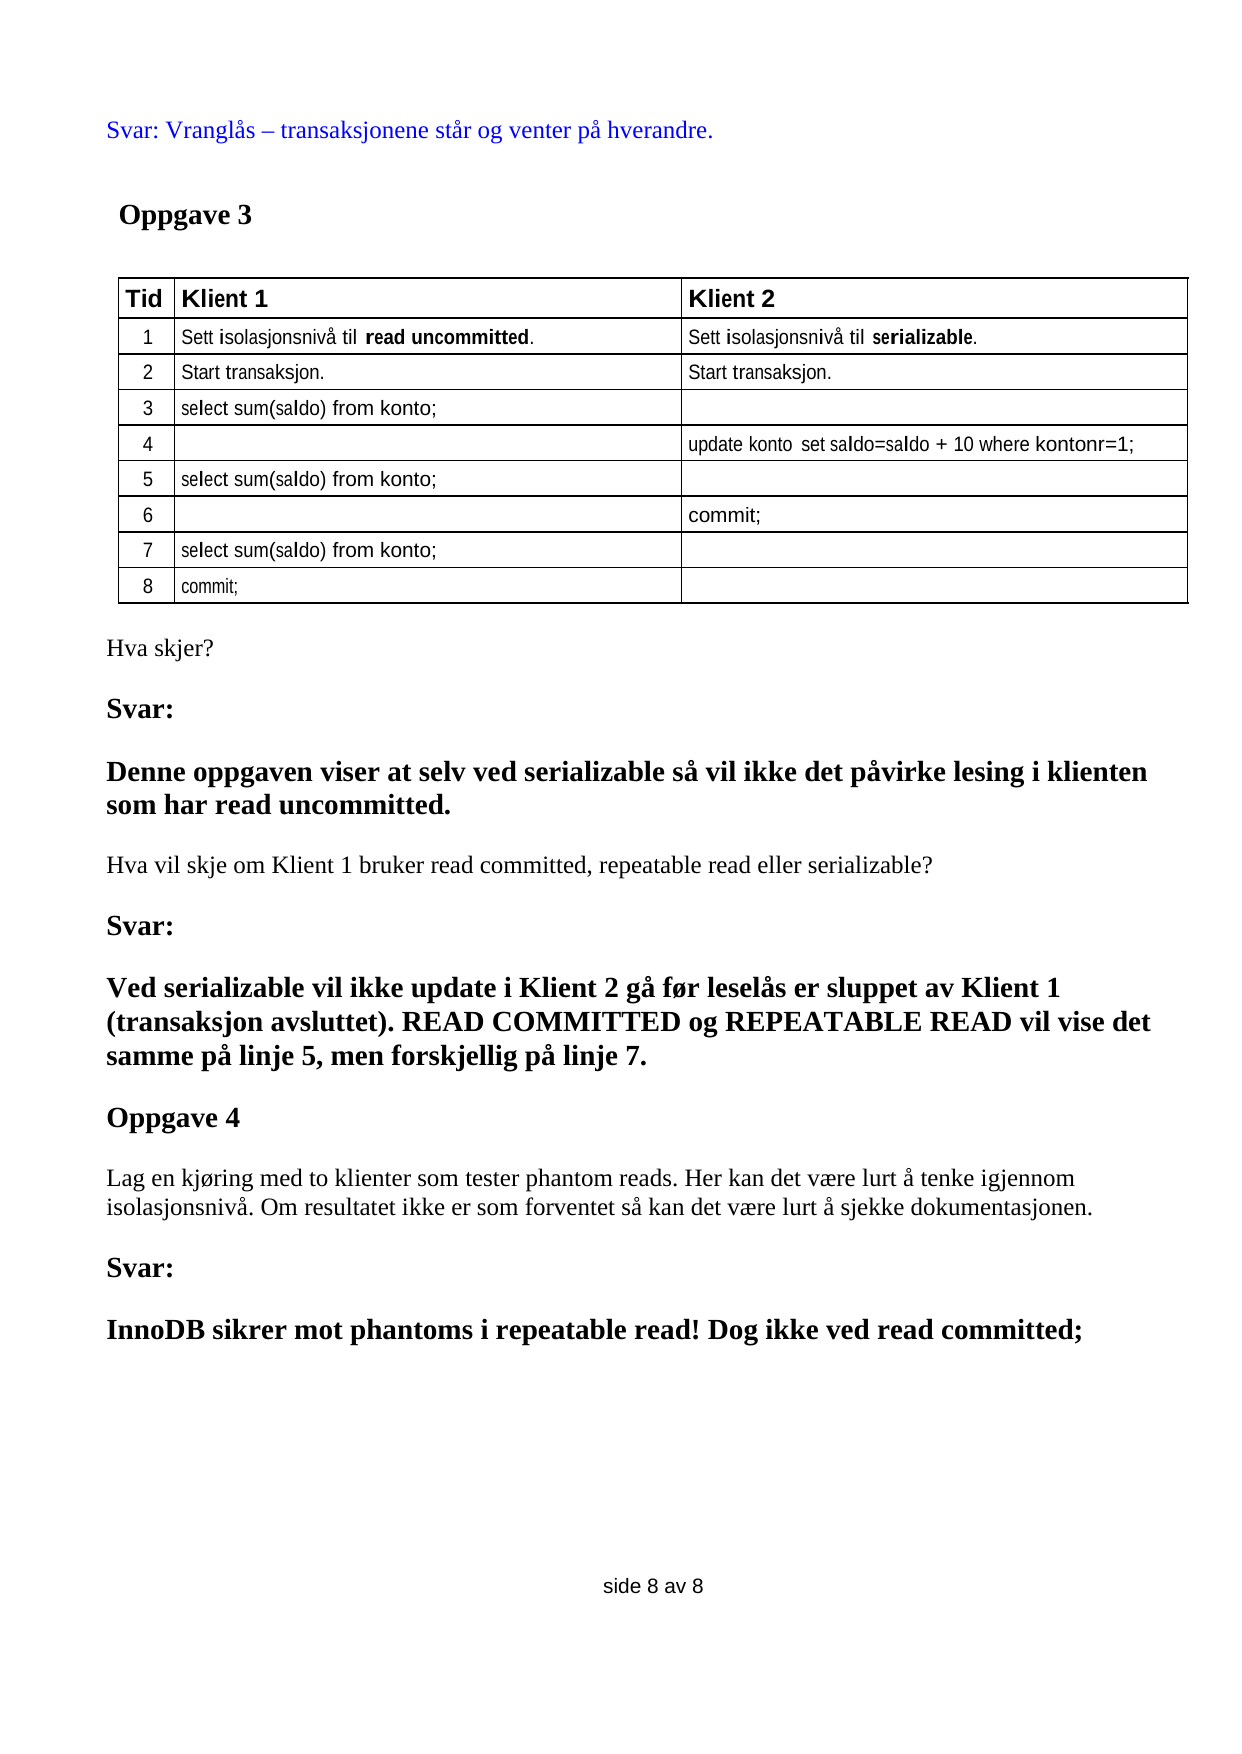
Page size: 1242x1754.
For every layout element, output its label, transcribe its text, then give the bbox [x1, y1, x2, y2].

table_header Klient 1 [175, 279, 681, 317]
table_cell 1 [119, 319, 174, 353]
text Svar: [106, 1250, 1200, 1283]
text Svar: [106, 908, 1200, 941]
table_cell 2 [119, 355, 174, 388]
table_cell select sum(saldo) from konto; [175, 533, 681, 567]
table_cell Start transaksjon. [175, 355, 681, 388]
table_cell [175, 426, 681, 460]
text Denne oppgaven viser at selv ved serializable så vil ikke det påvirke lesing i klienten som har read uncommitted. [106, 754, 1200, 821]
table_cell [682, 461, 1187, 495]
table_cell [682, 390, 1187, 424]
text Oppgave 3 [118, 197, 1202, 231]
table_cell update konto set saldo=saldo + 10 where kontonr=1; [682, 426, 1187, 460]
table_cell [682, 568, 1187, 602]
table_cell 6 [119, 497, 174, 531]
text InnoDB sikrer mot phantoms i repeatable read! Dog ikke ved read committed; [106, 1312, 1200, 1346]
table_cell select sum(saldo) from konto; [175, 390, 681, 424]
text Ved serializable vil ikke update i Klient 2 gå før leselås er sluppet av Klient 1 (transaksjon avsluttet). READ COMMITTED og REPEATABLE READ vil vise det samme på linje 5, men forskjellig på linje 7. [106, 971, 1200, 1071]
table_cell select sum(saldo) from konto; [175, 461, 681, 495]
table_cell Sett isolasjonsnivå til serializable. [682, 319, 1187, 353]
text Hva skjer? [106, 633, 1200, 662]
text Lag en kjøring med to klienter som tester phantom reads. Her kan det være lurt å tenke igjennom isolasjonsnivå. Om resultatet ikke er som forventet så kan det være lurt å sjekke dokumentasjonen. [106, 1163, 1200, 1221]
text Hva vil skje om Klient 1 bruker read committed, repeatable read eller serializable? [106, 850, 1200, 879]
table_cell [682, 533, 1187, 567]
table_cell 7 [119, 533, 174, 567]
table_cell 3 [119, 390, 174, 424]
table_cell 5 [119, 461, 174, 495]
table_header Tid [119, 279, 174, 317]
text Svar: Vranglås – transaksjonene står og venter på hverandre. [106, 115, 1200, 144]
table_cell Sett isolasjonsnivå til read uncommitted. [175, 319, 681, 353]
table_cell Start transaksjon. [682, 355, 1187, 388]
table_cell commit; [175, 568, 681, 602]
table_header Klient 2 [682, 279, 1187, 317]
table_cell [175, 497, 681, 531]
text Oppgave 4 [106, 1100, 1200, 1134]
text Svar: [106, 691, 1200, 724]
table_cell 8 [119, 568, 174, 602]
table_cell 4 [119, 426, 174, 460]
table_cell commit; [682, 497, 1187, 531]
